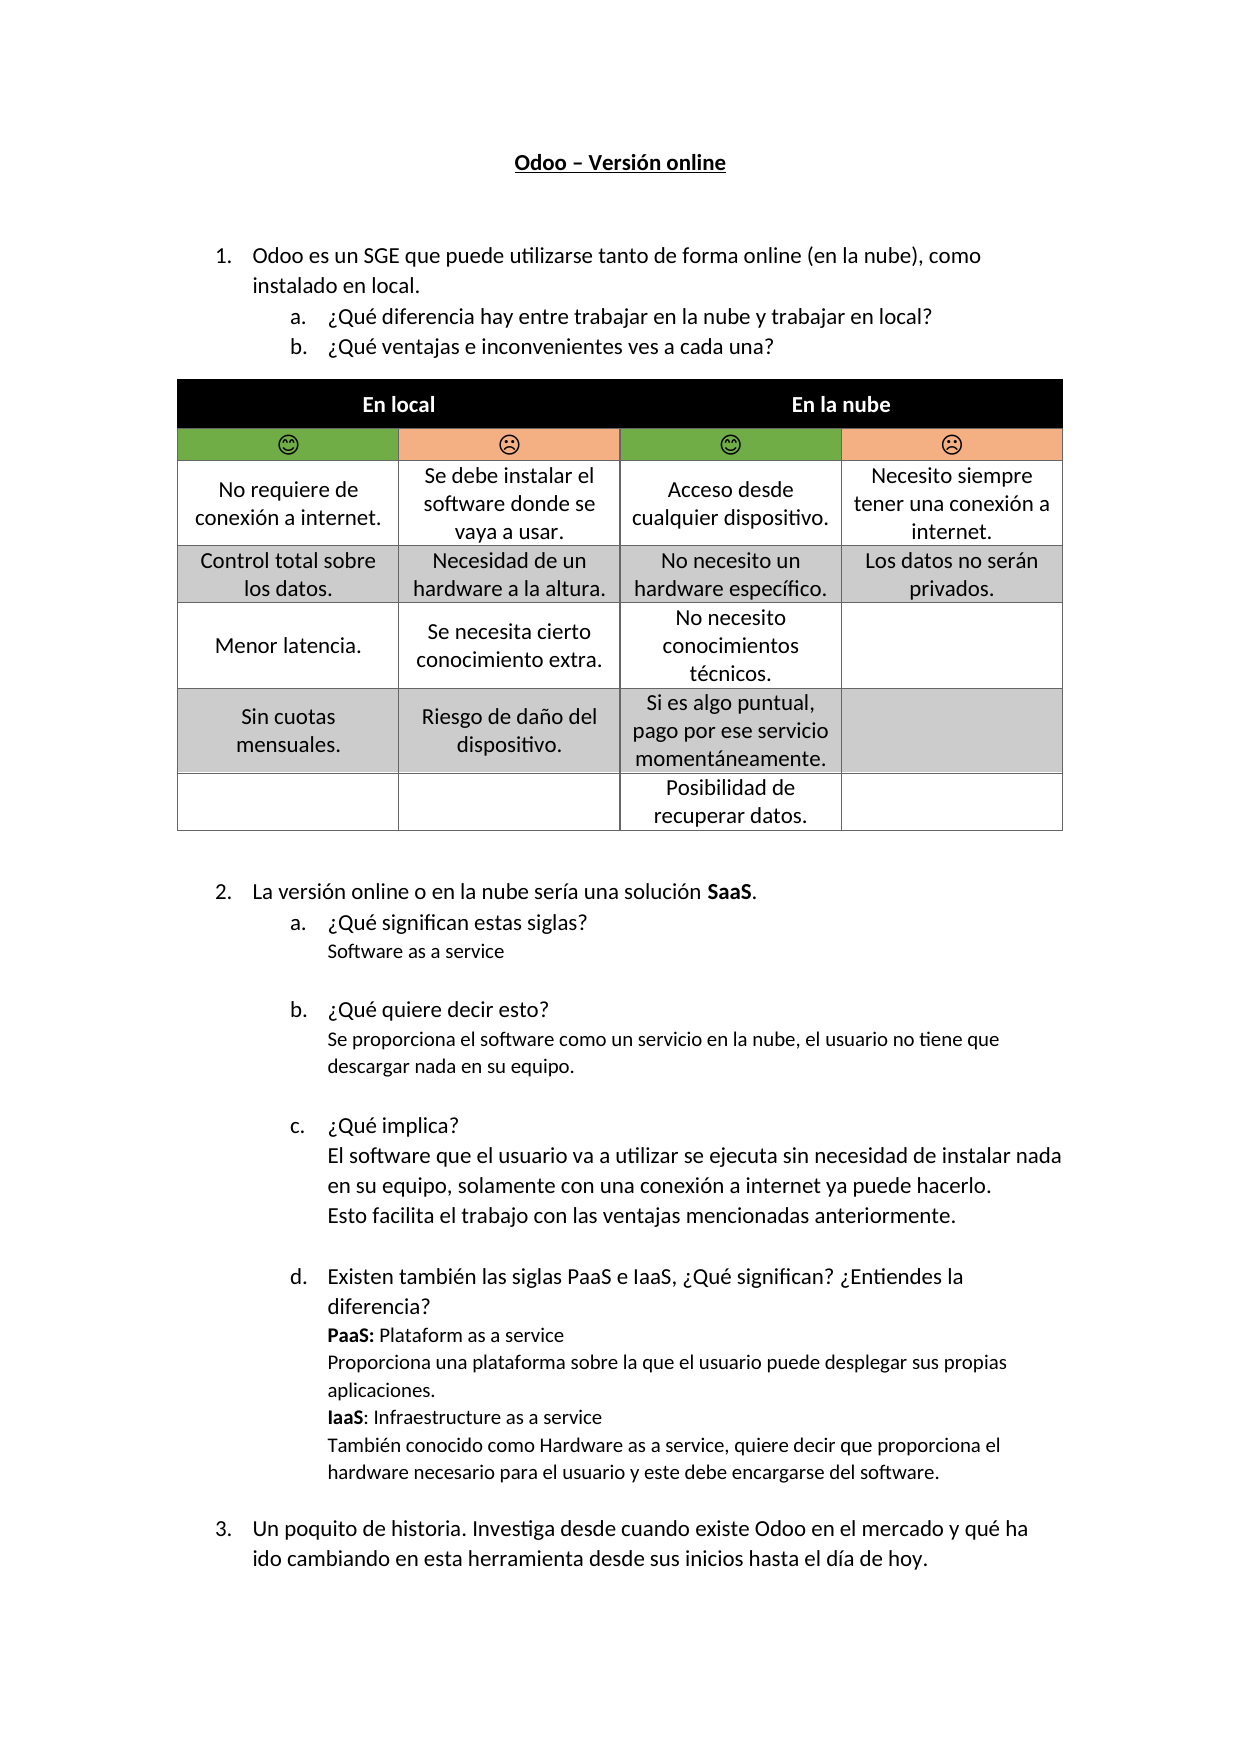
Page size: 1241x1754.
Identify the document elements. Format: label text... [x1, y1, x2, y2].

list Proporciona una plataforma sobre la que el usuario puede desplegar sus propias aplicaciones. [290, 1349, 1063, 1402]
table_cell Se debe instalar el software donde se vaya a usar. [399, 461, 619, 545]
table_cell [178, 774, 398, 829]
table_cell No necesito conocimientos técnicos. [621, 603, 841, 687]
list También conocido como Hardware as a service, quiere decir que proporciona el hardware necesario para el usuario y este debe encargarse del software. [327, 1432, 1063, 1484]
table_cell Si es algo puntual, pago por ese servicio momentáneamente. [621, 689, 841, 772]
table_cell Se necesita cierto conocimiento extra. [399, 603, 619, 687]
list ¿Qué implica? [290, 1111, 1063, 1139]
table_cell Riesgo de daño del dispositivo. [399, 689, 619, 772]
list PaaS: Plataform as a service [290, 1322, 1063, 1348]
list Esto facilita el trabajo con las ventajas mencionadas anteriormente. [290, 1201, 1063, 1229]
list ¿Qué significan estas siglas? [290, 908, 1063, 936]
list IaaS: Infraestructure as a service [327, 1404, 1063, 1430]
list ¿Qué quiere decir esto? [290, 996, 1063, 1023]
table_cell No necesito un hardware específico. [621, 546, 841, 602]
table_cell Control total sobre los datos. [178, 546, 398, 602]
table_cell Acceso desde cualquier dispositivo. [621, 461, 841, 545]
list ¿Qué ventajas e inconvenientes ves a cada una? [290, 332, 1063, 360]
list Existen también las siglas PaaS e IaaS, ¿Qué significan? ¿Entiendes la diferencia? [290, 1262, 1063, 1320]
text Odoo – Versión online [177, 148, 1063, 176]
table_cell 😊 [178, 429, 398, 460]
table_cell [842, 689, 1062, 772]
table_cell [842, 774, 1062, 829]
table_cell [399, 774, 619, 829]
list La versión online o en la nube sería una solución SaaS. [215, 877, 1063, 906]
table_cell Sin cuotas mensuales. [178, 689, 398, 772]
list Un poquito de historia. Investiga desde cuando existe Odoo en el mercado y qué ha ido cambiando en esta herramienta desde sus inicios hasta el día de hoy. [215, 1514, 1063, 1572]
list El software que el usuario va a utilizar se ejecuta sin necesidad de instalar nada en su equipo, solamente con una conexión a internet ya puede hacerlo. [290, 1141, 1063, 1199]
table_header En local [178, 380, 619, 428]
list Se proporciona el software como un servicio en la nube, el usuario no tiene que descargar nada en su equipo. [290, 1026, 1063, 1078]
list Software as a service [290, 938, 1063, 963]
table_cell Necesito siempre tener una conexión a internet. [842, 461, 1062, 545]
table_cell No requiere de conexión a internet. [178, 461, 398, 545]
table_cell Menor latencia. [178, 603, 398, 687]
table_cell Los datos no serán privados. [842, 546, 1062, 602]
table_cell [842, 603, 1062, 687]
table_cell Necesidad de un hardware a la altura. [399, 546, 619, 602]
table_cell 😊 [621, 429, 841, 460]
list ¿Qué diferencia hay entre trabajar en la nube y trabajar en local? [290, 302, 1063, 330]
table_cell ☹ [399, 429, 619, 460]
list Odoo es un SGE que puede utilizarse tanto de forma online (en la nube), como instalado en local. [215, 241, 1063, 299]
table_cell ☹ [842, 429, 1062, 460]
table_cell Posibilidad de recuperar datos. [621, 774, 841, 829]
table_header En la nube [621, 380, 1062, 428]
